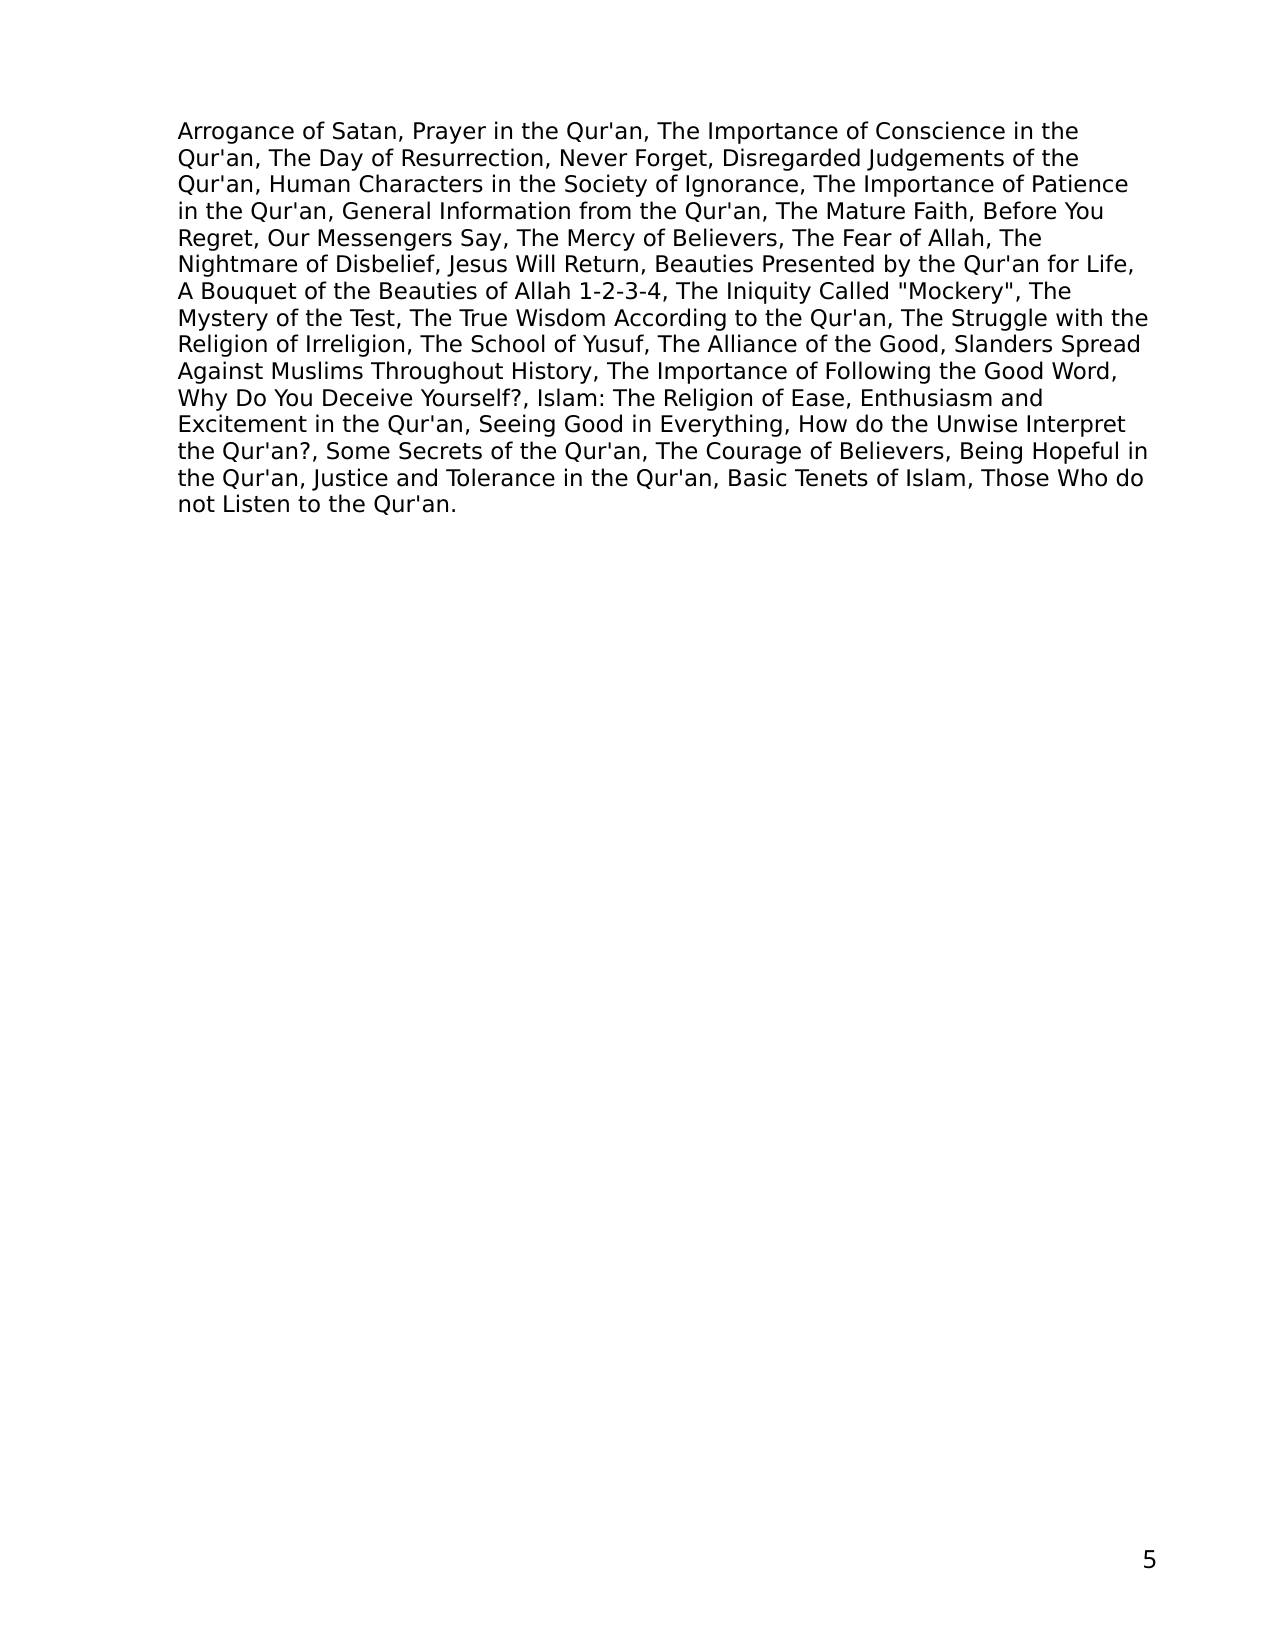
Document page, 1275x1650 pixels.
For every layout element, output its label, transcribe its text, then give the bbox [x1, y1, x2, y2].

text Arrogance of Satan, Prayer in the Qur'an, The Importance of Conscience in the Qur'an, The Day of Resurrection, Never Forget, Disregarded Judgements of the Qur'an, Human Characters in the Society of Ignorance, The Importance of Patience in the Qur'an, General Information from the Qur'an, The Mature Faith, Before You Regret, Our Messengers Say, The Mercy of Believers, The Fear of Allah, The Nightmare of Disbelief, Jesus Will Return, Beauties Presented by the Qur'an for Life, A Bouquet of the Beauties of Allah 1-2-3-4, The Iniquity Called "Mockery", The Mystery of the Test, The True Wisdom According to the Qur'an, The Struggle with the Religion of Irreligion, The School of Yusuf, The Alliance of the Good, Slanders Spread Against Muslims Throughout History, The Importance of Following the Good Word, Why Do You Deceive Yourself?, Islam: The Religion of Ease, Enthusiasm and Excitement in the Qur'an, Seeing Good in Everything, How do the Unwise Interpret the Qur'an?, Some Secrets of the Qur'an, The Courage of Believers, Being Hopeful in the Qur'an, Justice and Tolerance in the Qur'an, Basic Tenets of Islam, Those Who do not Listen to the Qur'an. [177, 118, 1157, 518]
